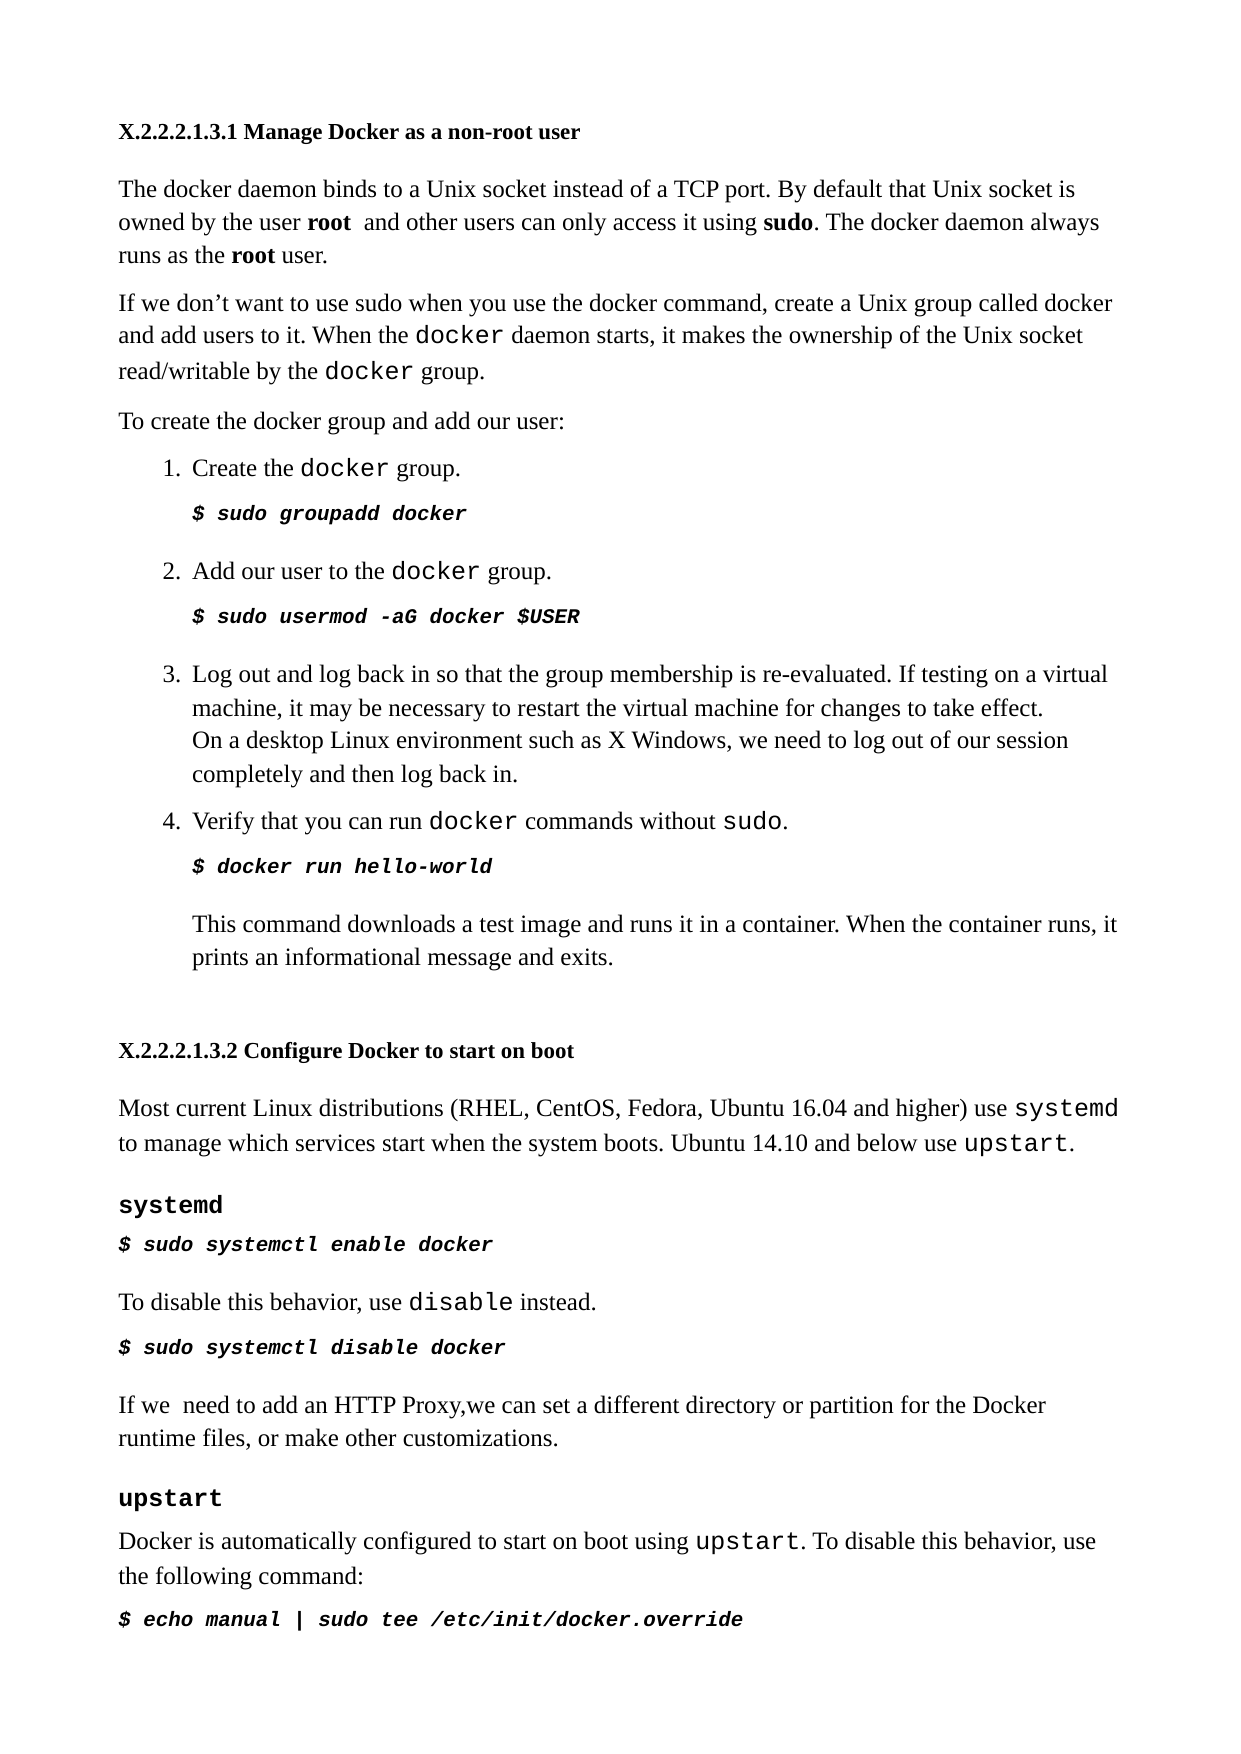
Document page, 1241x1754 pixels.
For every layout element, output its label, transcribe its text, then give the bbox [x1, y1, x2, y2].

text If we don’t want to use sudo when you use the docker command, create a Unix group called docker and add users to it. When the docker daemon starts, it makes the ownership of the Unix socket read/writable by the docker group. [118, 288, 1122, 387]
text The docker daemon binds to a Unix socket instead of a TCP port. By default that Unix socket is owned by the user root and other users can only access it using sudo. The docker daemon always runs as the root user. [118, 174, 1122, 269]
text To create the docker group and add our user: [118, 406, 1122, 434]
text Most current Linux distributions (RHEL, CentOS, Fedora, Ubuntu 16.04 and higher) use systemd to manage which services start when the system boots. Ubuntu 14.10 and below use upstart. [118, 1093, 1122, 1159]
subtitle X.2.2.2.1.3.2 Configure Docker to start on boot [118, 1038, 1063, 1064]
list This command downloads a test image and runs it in a container. When the container runs, it prints an informational message and exits. [162, 909, 1122, 971]
list Add our user to the docker group. [162, 556, 1122, 587]
subtitle systemd [118, 1193, 1122, 1221]
text $ echo manual | sudo tee /etc/init/docker.override [118, 1609, 1122, 1633]
text If we need to add an HTTP Proxy,we can set a different directory or partition for the Docker runtime files, or make other customizations. [118, 1390, 1122, 1452]
list $ sudo usermod -aG docker $USER [162, 606, 1122, 630]
list $ sudo groupadd docker [162, 503, 1122, 527]
list Log out and log back in so that the group membership is re-evaluated. If testing on a virtual machine, it may be necessary to restart the virtual machine for changes to take effect. On a desktop Linux environment such as X Windows, we need to log out of our session completely and then log back in. [162, 659, 1122, 787]
text $ sudo systemctl enable docker [118, 1234, 1122, 1258]
text To disable this behavior, use disable instead. [118, 1287, 1122, 1318]
subtitle X.2.2.2.1.3.1 Manage Docker as a non-root user [118, 118, 1063, 144]
text $ sudo systemctl disable docker [118, 1337, 1122, 1361]
list Verify that you can run docker commands without sudo. [162, 806, 1122, 837]
subtitle upstart [118, 1485, 1122, 1514]
list $ docker run hello-world [162, 856, 1122, 880]
list Create the docker group. [162, 453, 1122, 484]
text Docker is automatically configured to start on boot using upstart. To disable this behavior, use the following command: [118, 1526, 1122, 1590]
